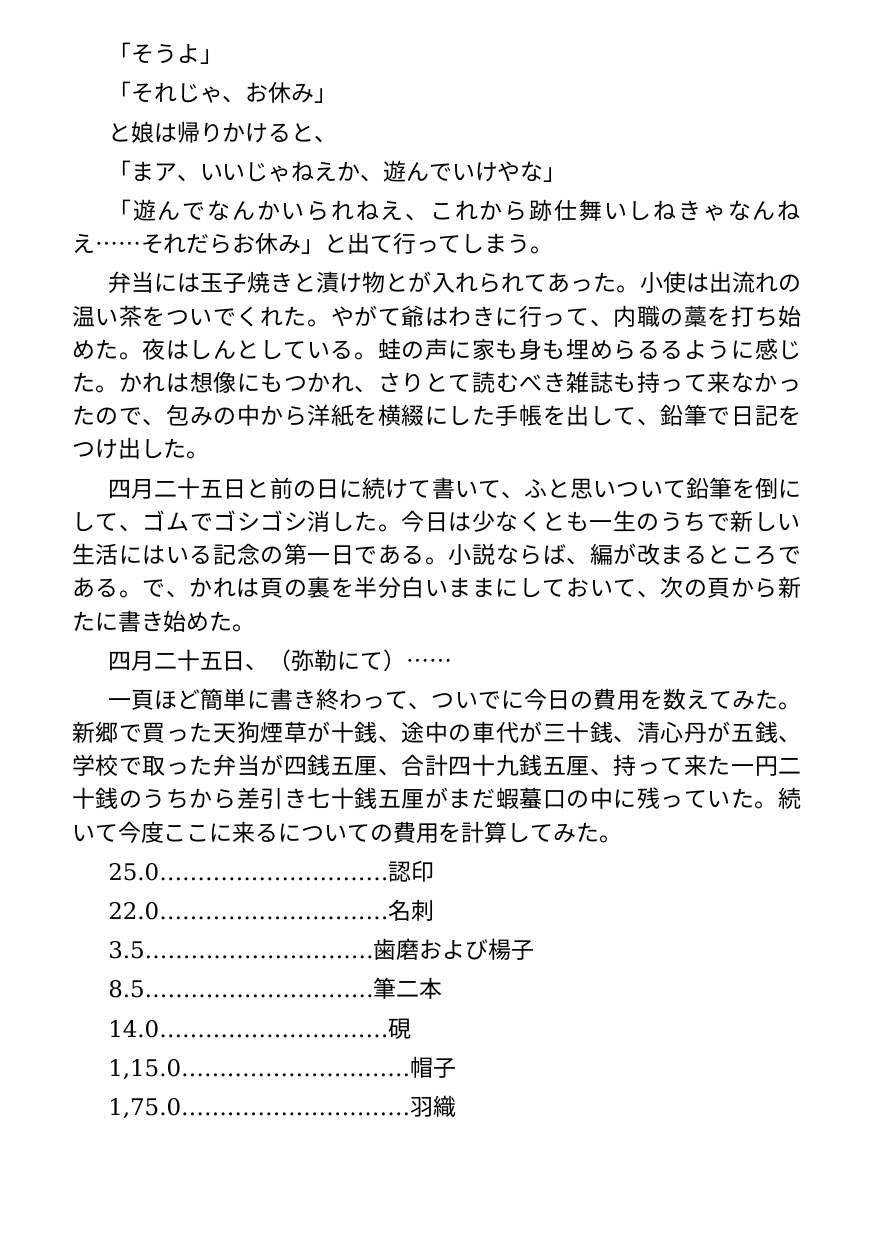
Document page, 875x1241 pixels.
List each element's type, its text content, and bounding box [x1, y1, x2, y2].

text と娘は帰りかけると、 [72, 114, 802, 148]
text 四月二十五日、（弥勒にて）…… [72, 642, 802, 676]
text 一頁ほど簡単に書き終わって、ついでに今日の費用を数えてみた。新郷で買った天狗煙草が十銭、途中の車代が三十銭、清心丹が五銭、学校で取った弁当が四銭五厘、合計四十九銭五厘、持って来た一円二十銭のうちから差引き七十銭五厘がまだ蝦蟇口の中に残っていた。続いて今度ここに来るについての費用を計算してみた。 [72, 682, 802, 848]
text 「そうよ」 [72, 36, 802, 69]
text 14.0…………………………硯 [72, 1010, 802, 1044]
text 1,75.0…………………………羽織 [72, 1089, 802, 1122]
text 四月二十五日と前の日に続けて書いて、ふと思いついて鉛筆を倒にして、ゴムでゴシゴシ消した。今日は少なくとも一生のうちで新しい生活にはいる記念の第一日である。小説ならば、編が改まるところである。で、かれは頁の裏を半分白いままにしておいて、次の頁から新たに書き始めた。 [72, 470, 802, 637]
text 「遊んでなんかいられねえ、これから跡仕舞いしねきゃなんねえ……それだらお休み」と出て行ってしまう。 [72, 193, 802, 259]
text 1,15.0…………………………帽子 [72, 1049, 802, 1083]
text 「まア、いいじゃねえか、遊んでいけやな」 [72, 153, 802, 187]
text 3.5…………………………歯磨および楊子 [72, 932, 802, 965]
text 8.5…………………………筆二本 [72, 971, 802, 1004]
text 弁当には玉子焼きと漬け物とが入れられてあった。小使は出流れの温い茶をついでくれた。やがて爺はわきに行って、内職の藁を打ち始めた。夜はしんとしている。蛙の声に家も身も埋めらるるように感じた。かれは想像にもつかれ、さりとて読むべき雑誌も持って来なかったので、包みの中から洋紙を横綴にした手帳を出して、鉛筆で日記をつけ出した。 [72, 265, 802, 464]
text 22.0…………………………名刺 [72, 893, 802, 926]
text 25.0…………………………認印 [72, 854, 802, 887]
text 「それじゃ、お休み」 [72, 75, 802, 108]
